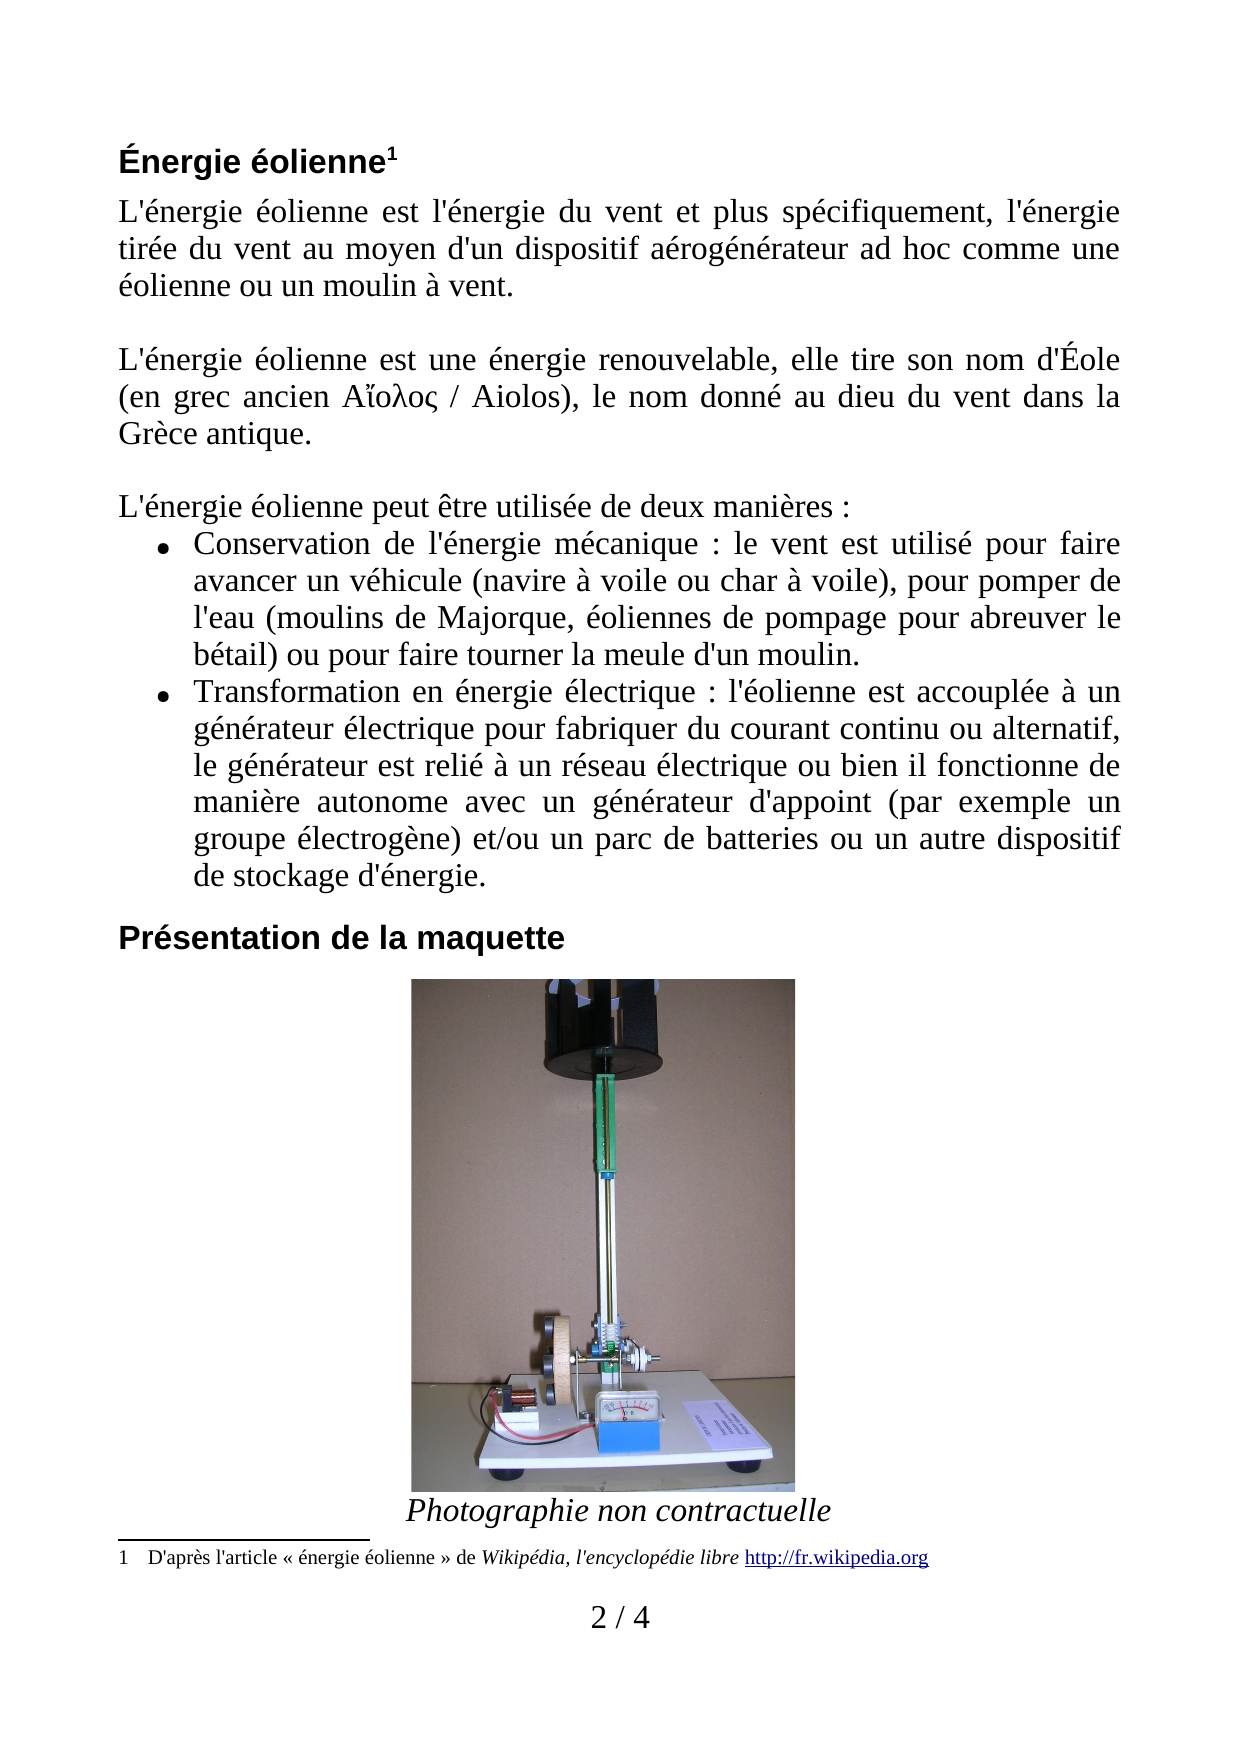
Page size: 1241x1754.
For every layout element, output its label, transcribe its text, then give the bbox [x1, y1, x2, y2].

list Transformation en énergie électrique : l'éolienne est accouplée à un générateur électrique pour fabriquer du courant continu ou alternatif, le générateur est relié à un réseau électrique ou bien il fonctionne de manière autonome avec un générateur d'appoint (par exemple un groupe électrogène) et/ou un parc de batteries ou un autre dispositif de stockage d'énergie. [156, 672, 1122, 894]
picture [411, 979, 796, 1492]
text L'énergie éolienne est une énergie renouvelable, elle tire son nom d'Éole (en grec ancien Αἴολος / Aiolos), le nom donné au dieu du vent dans la Grèce antique. [118, 341, 1122, 451]
text D'après l'article « énergie éolienne » de Wikipédia, l'encyclopédie libre http://fr.wikipedia.org [118, 1546, 1122, 1569]
text L'énergie éolienne peut être utilisée de deux manières : [118, 488, 1122, 525]
text L'énergie éolienne est l'énergie du vent et plus spécifiquement, l'énergie tirée du vent au moyen d'un dispositif aérogénérateur ad hoc comme une éolienne ou un moulin à vent. [118, 193, 1122, 304]
text Photographie non contractuelle [118, 969, 1122, 1528]
list Conservation de l'énergie mécanique : le vent est utilisé pour faire avancer un véhicule (navire à voile ou char à voile), pour pomper de l'eau (moulins de Majorque, éoliennes de pompage pour abreuver le bétail) ou pour faire tourner la meule d'un moulin. [156, 525, 1122, 672]
subtitle Présentation de la maquette [118, 919, 1122, 956]
subtitle Énergie éolienne [118, 143, 1122, 181]
